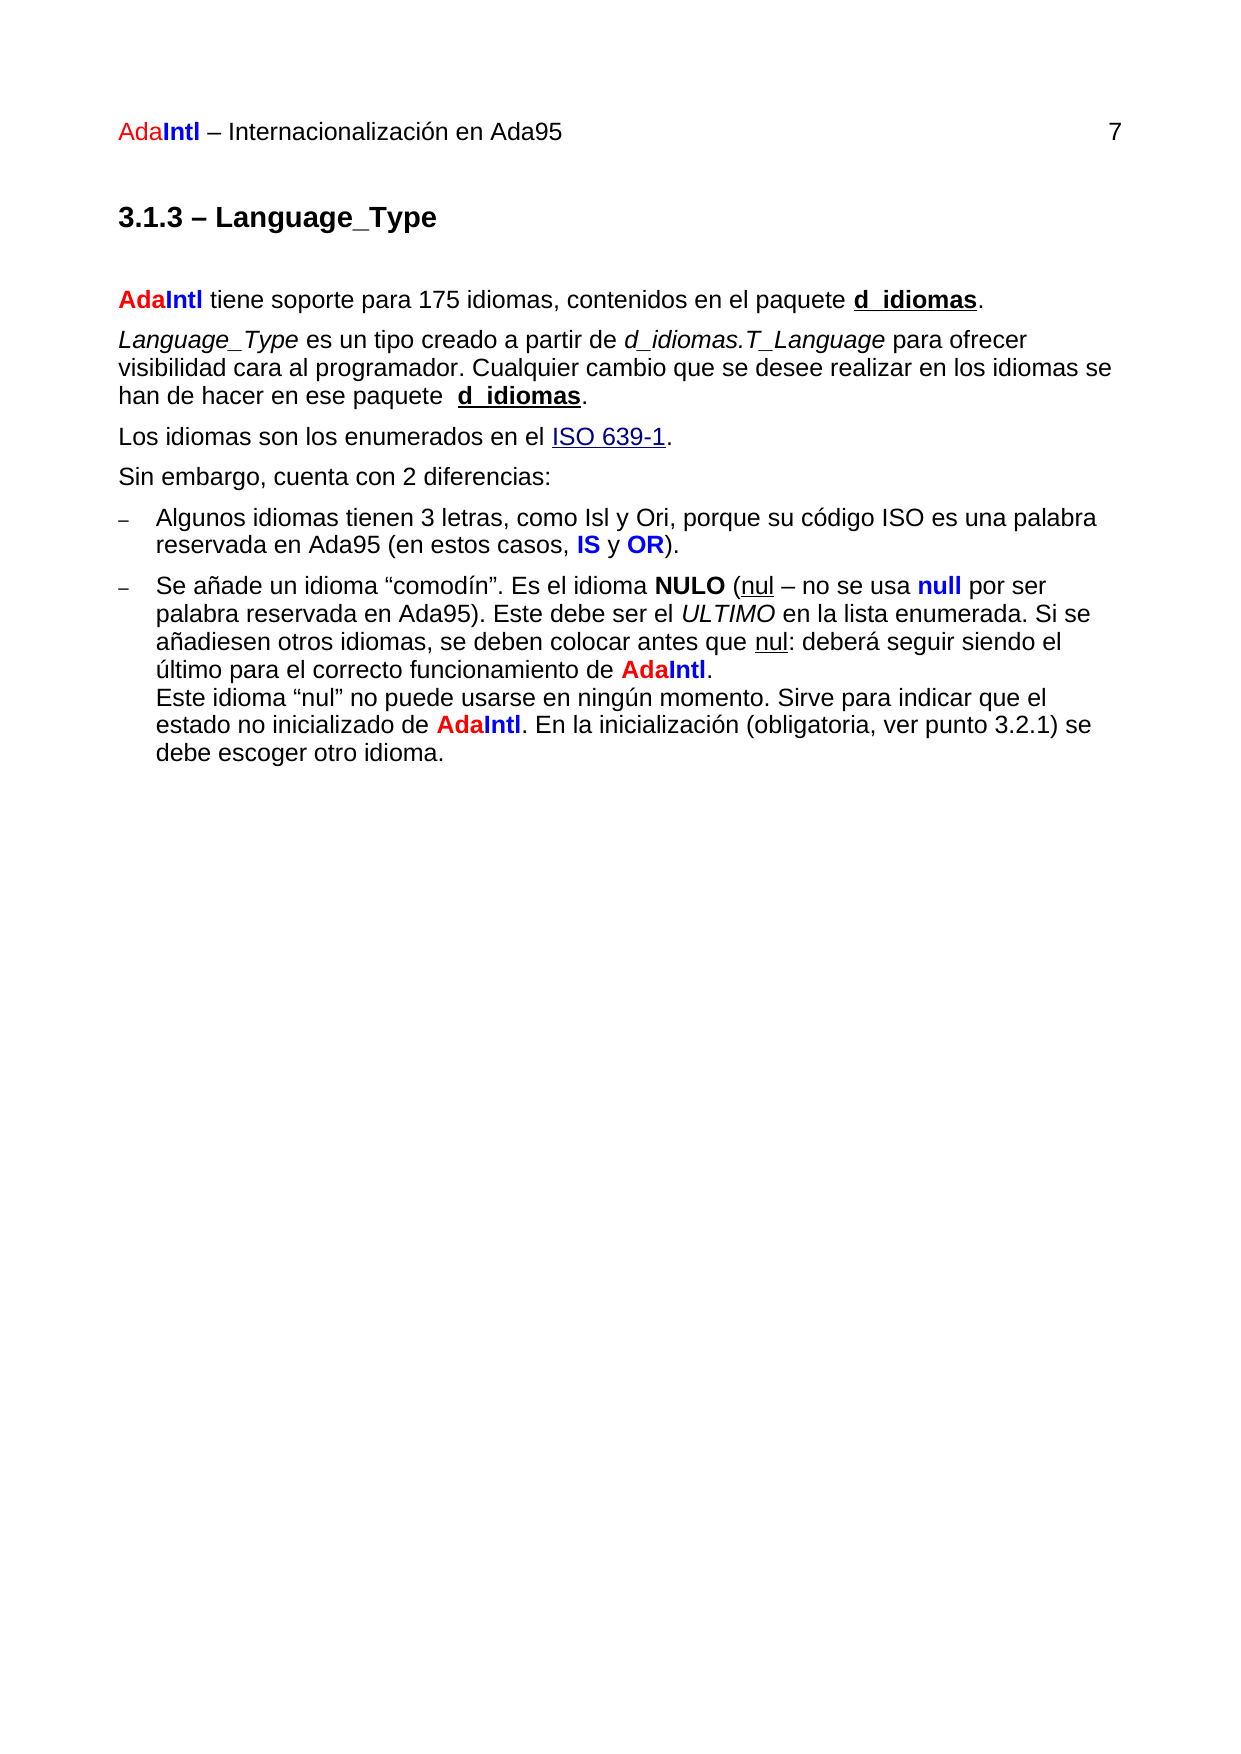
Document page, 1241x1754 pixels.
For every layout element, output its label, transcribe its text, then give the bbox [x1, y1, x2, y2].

list Se añade un idioma “comodín”. Es el idioma NULO (nul – no se usa null por ser palabra reservada en Ada95). Este debe ser el ULTIMO en la lista enumerada. Si se añadiesen otros idiomas, se deben colocar antes que nul: deberá seguir siendo el último para el correcto funcionamiento de AdaIntl. Este idioma “nul” no puede usarse en ningún momento. Sirve para indicar que el estado no inicializado de AdaIntl. En la inicialización (obligatoria, ver punto 3.2.1) se debe escoger otro idioma. [118, 572, 1122, 767]
text Sin embargo, cuenta con 2 diferencias: [118, 463, 1122, 491]
list Algunos idiomas tienen 3 letras, como Isl y Ori, porque su código ISO es una palabra reservada en Ada95 (en estos casos, IS y OR). [118, 503, 1122, 559]
text Los idiomas son los enumerados en el ISO 639-1. [118, 422, 1122, 450]
text AdaIntl tiene soporte para 175 idiomas, contenidos en el paquete d_idiomas. [118, 286, 1122, 314]
text Language_Type es un tipo creado a partir de d_idiomas.T_Language para ofrecer visibilidad cara al programador. Cualquier cambio que se desee realizar en los idiomas se han de hacer en ese paquete d_idiomas. [118, 326, 1122, 410]
subtitle 3.1.3 – Language_Type [118, 201, 1122, 233]
